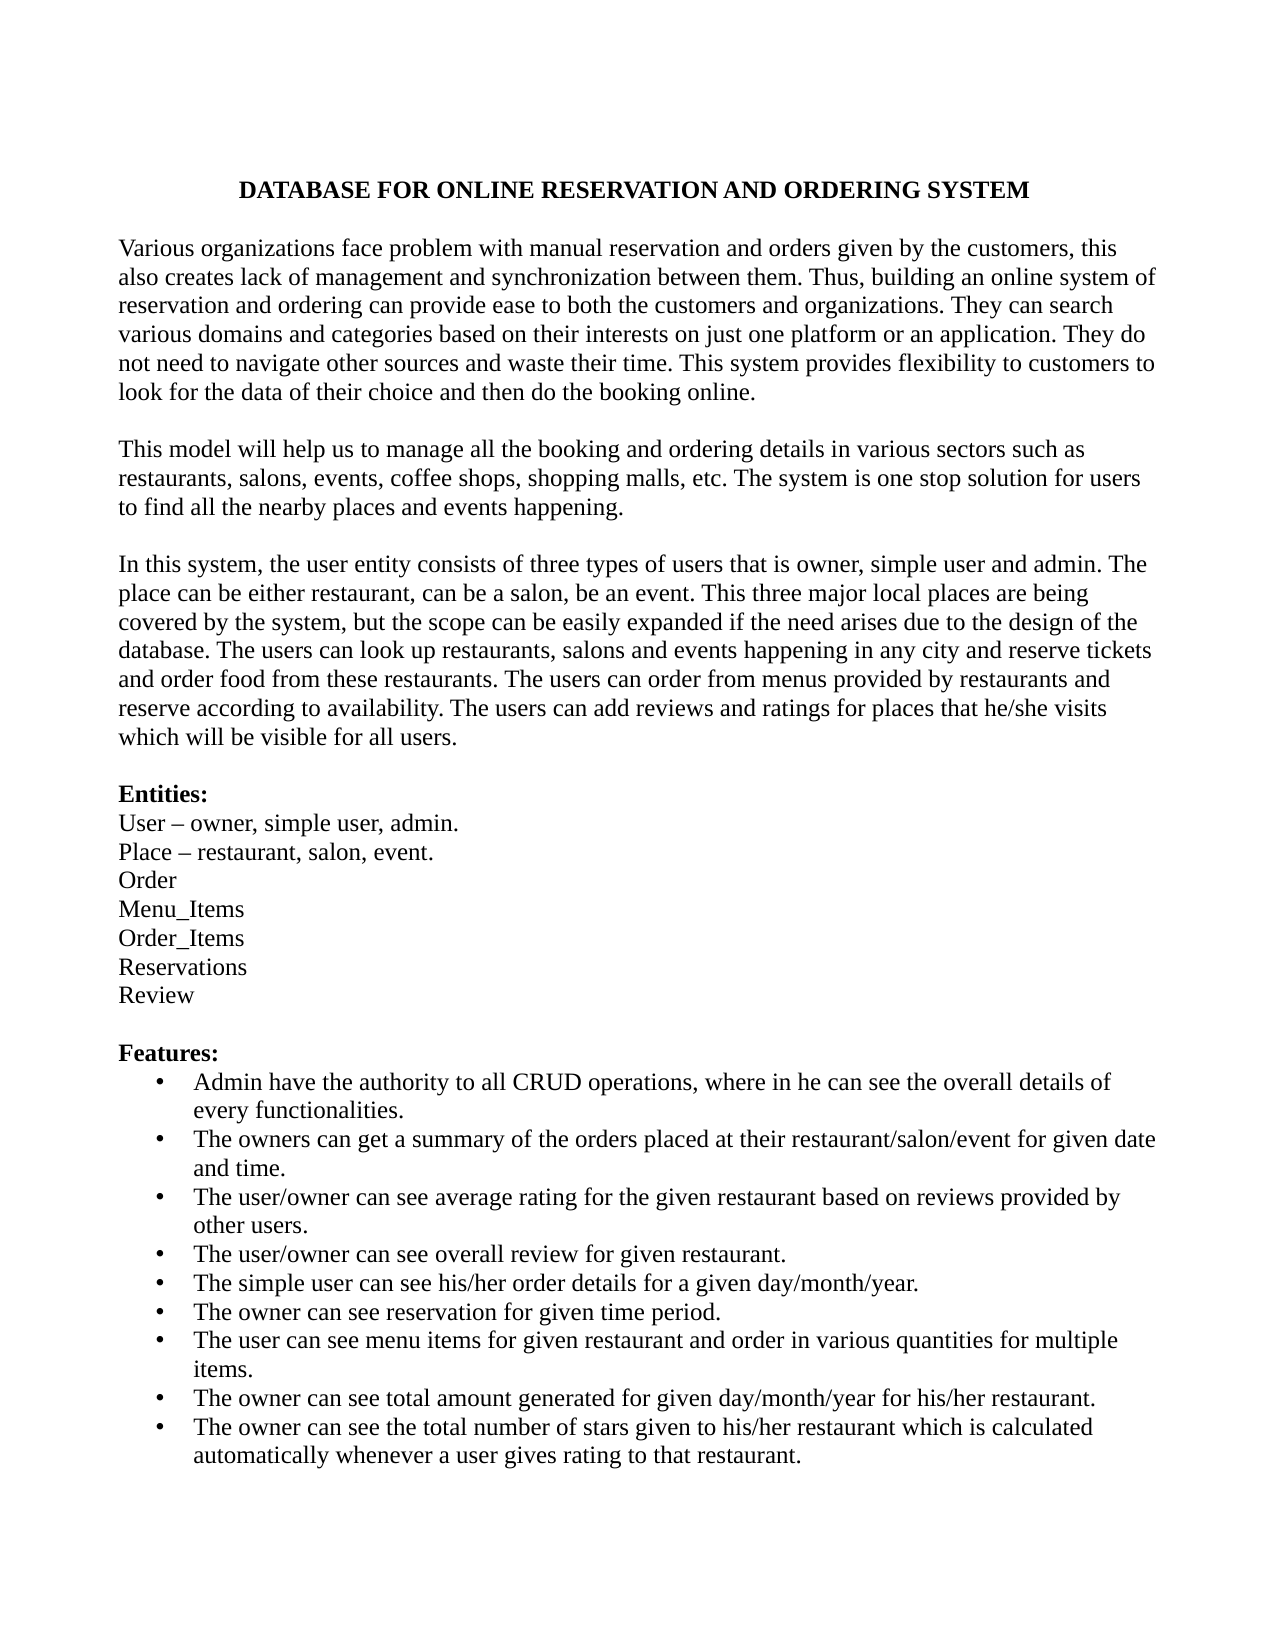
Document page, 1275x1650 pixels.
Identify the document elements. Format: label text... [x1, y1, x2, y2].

list The owners can get a summary of the orders placed at their restaurant/salon/event for given date and time. [156, 1124, 1157, 1182]
list The simple user can see his/her order details for a given day/month/year. [156, 1268, 1157, 1297]
list The user/owner can see overall review for given restaurant. [156, 1239, 1157, 1268]
text Reservations [118, 952, 1157, 981]
text Order_Items [118, 923, 1157, 952]
text Menu_Items [118, 894, 1157, 923]
text Various organizations face problem with manual reservation and orders given by the customers, this also creates lack of management and synchronization between them. Thus, building an online system of [118, 233, 1157, 291]
text Place – restaurant, salon, event. [118, 837, 1157, 866]
text This model will help us to manage all the booking and ordering details in various sectors such as restaurants, salons, events, coffee shops, shopping malls, etc. The system is one stop solution for users to find all the nearby places and events happening. [118, 434, 1157, 521]
list The owner can see total amount generated for given day/month/year for his/her restaurant. [156, 1383, 1157, 1412]
list The owner can see reservation for given time period. [156, 1297, 1157, 1326]
text User – owner, simple user, admin. [118, 808, 1157, 837]
text Features: [118, 1038, 1157, 1067]
list The user/owner can see average rating for the given restaurant based on reviews provided by other users. [156, 1182, 1157, 1239]
text Entities: [118, 779, 1157, 808]
list The user can see menu items for given restaurant and order in various quantities for multiple items. [156, 1326, 1157, 1383]
list Admin have the authority to all CRUD operations, where in he can see the overall details of every functionalities. [156, 1067, 1157, 1124]
text DATABASE FOR ONLINE RESERVATION AND ORDERING SYSTEM [118, 176, 1157, 204]
text Order [118, 866, 1157, 894]
text In this system, the user entity consists of three types of users that is owner, simple user and admin. The place can be either restaurant, can be a salon, be an event. This three major local places are being covered by the system, but the scope can be easily expanded if the need arises due to the design of the database. The users can look up restaurants, salons and events happening in any city and reserve tickets and order food from these restaurants. The users can order from menus provided by restaurants and reserve according to availability. The users can add reviews and ratings for places that he/she visits which will be visible for all users. [118, 549, 1157, 751]
text Review [118, 981, 1157, 1009]
text reservation and ordering can provide ease to both the customers and organizations. They can search various domains and categories based on their interests on just one platform or an application. They do not need to navigate other sources and waste their time. This system provides flexibility to customers to look for the data of their choice and then do the booking online. [118, 291, 1157, 406]
list The owner can see the total number of stars given to his/her restaurant which is calculated automatically whenever a user gives rating to that restaurant. [156, 1412, 1157, 1469]
